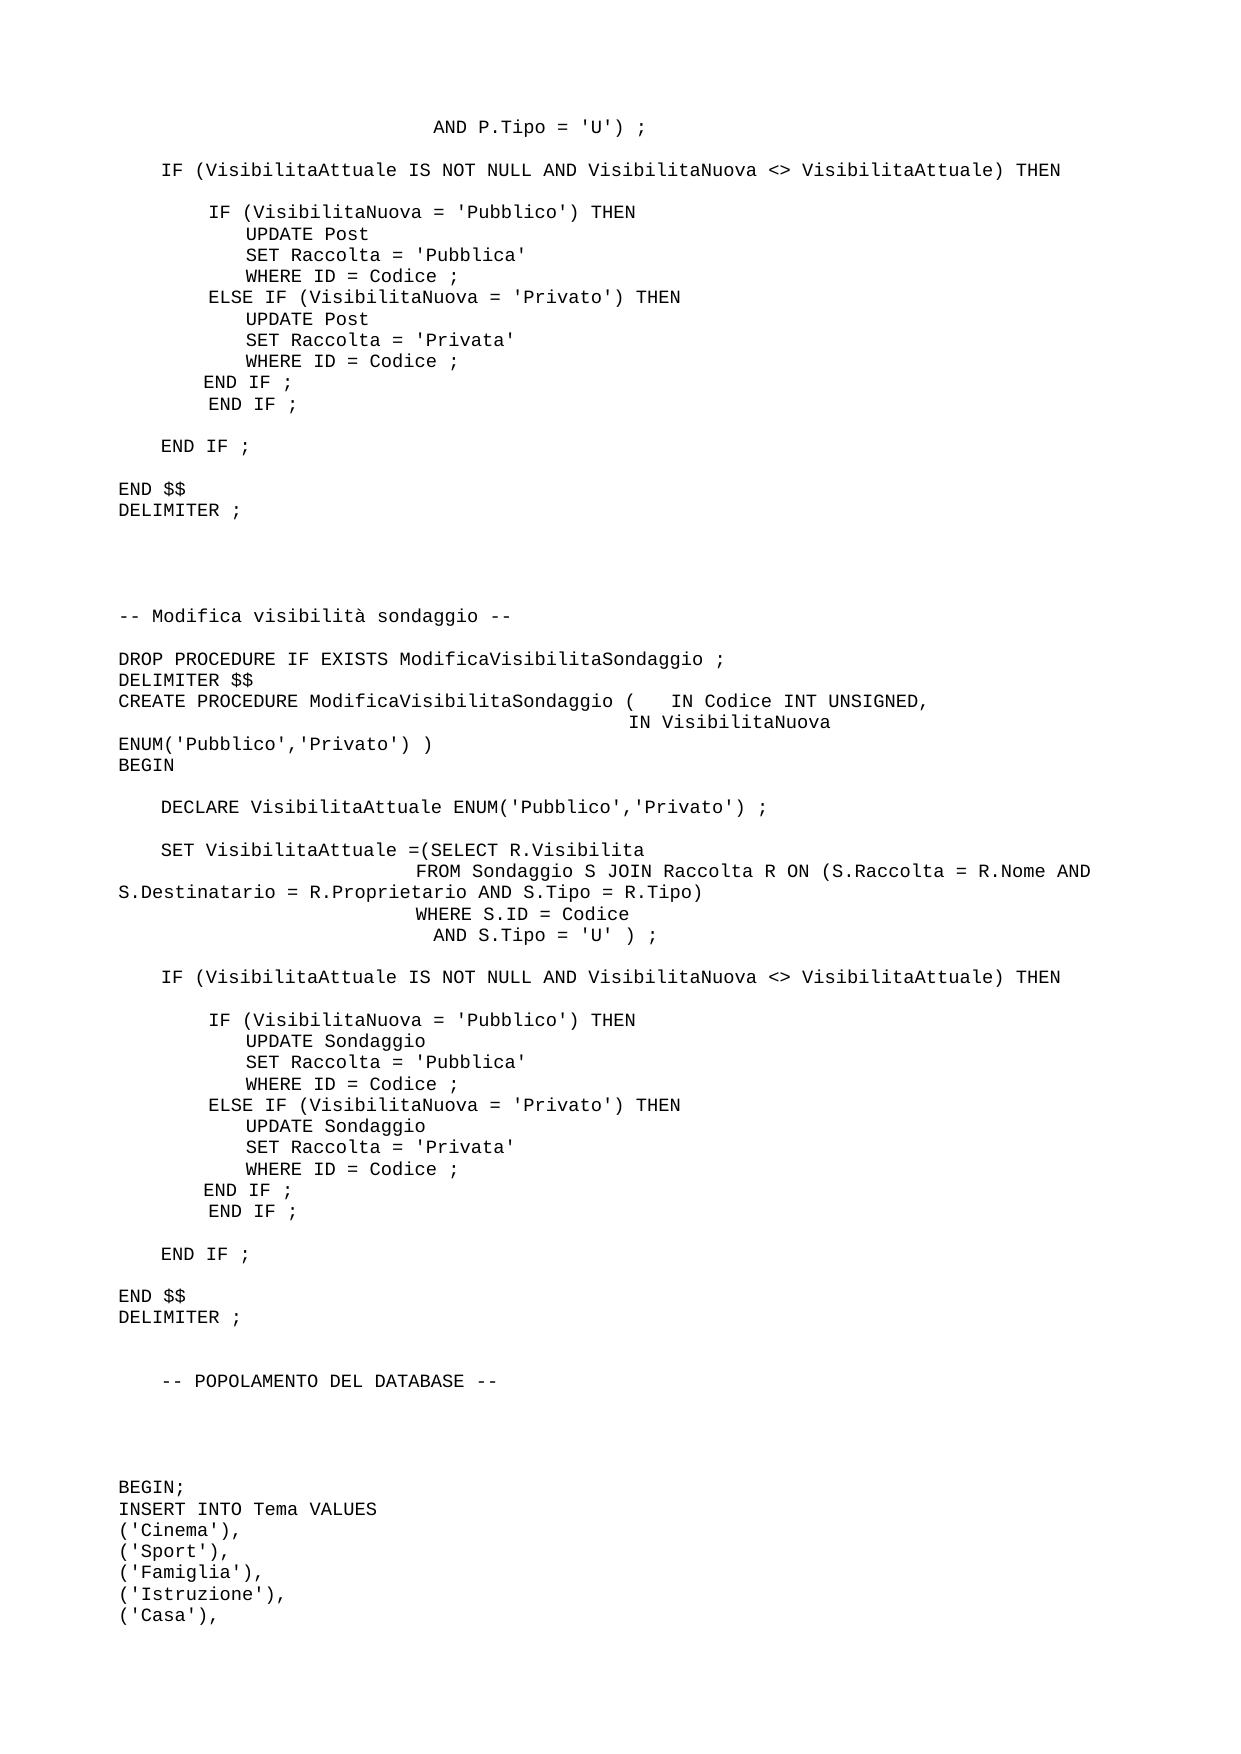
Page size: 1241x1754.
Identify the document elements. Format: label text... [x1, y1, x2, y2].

text AND P.Tipo = 'U') ; IF (VisibilitaAttuale IS NOT NULL AND VisibilitaNuova <> VisibilitaAttuale) THEN IF (VisibilitaNuova = 'Pubblico') THEN UPDATE Post SET Raccolta = 'Pubblica' WHERE ID = Codice ; ELSE IF (VisibilitaNuova = 'Privato') THEN UPDATE Post SET Raccolta = 'Privata' WHERE ID = Codice ; END IF ; END IF ; END IF ; END $$ DELIMITER ; -- Modifica visibilità sondaggio -- DROP PROCEDURE IF EXISTS ModificaVisibilitaSondaggio ; DELIMITER $$ CREATE PROCEDURE ModificaVisibilitaSondaggio ( IN Codice INT UNSIGNED, IN VisibilitaNuova ENUM('Pubblico','Privato') ) BEGIN DECLARE VisibilitaAttuale ENUM('Pubblico','Privato') ; SET VisibilitaAttuale =(SELECT R.Visibilita FROM Sondaggio S JOIN Raccolta R ON (S.Raccolta = R.Nome AND S.Destinatario = R.Proprietario AND S.Tipo = R.Tipo) WHERE S.ID = Codice AND S.Tipo = 'U' ) ; IF (VisibilitaAttuale IS NOT NULL AND VisibilitaNuova <> VisibilitaAttuale) THEN IF (VisibilitaNuova = 'Pubblico') THEN UPDATE Sondaggio SET Raccolta = 'Pubblica' WHERE ID = Codice ; ELSE IF (VisibilitaNuova = 'Privato') THEN UPDATE Sondaggio SET Raccolta = 'Privata' WHERE ID = Codice ; END IF ; END IF ; END IF ; END $$ DELIMITER ; -- POPOLAMENTO DEL DATABASE -- BEGIN; INSERT INTO Tema VALUES ('Cinema'), ('Sport'), ('Famiglia'), ('Istruzione'), ('Casa'), [118, 118, 1122, 1627]
